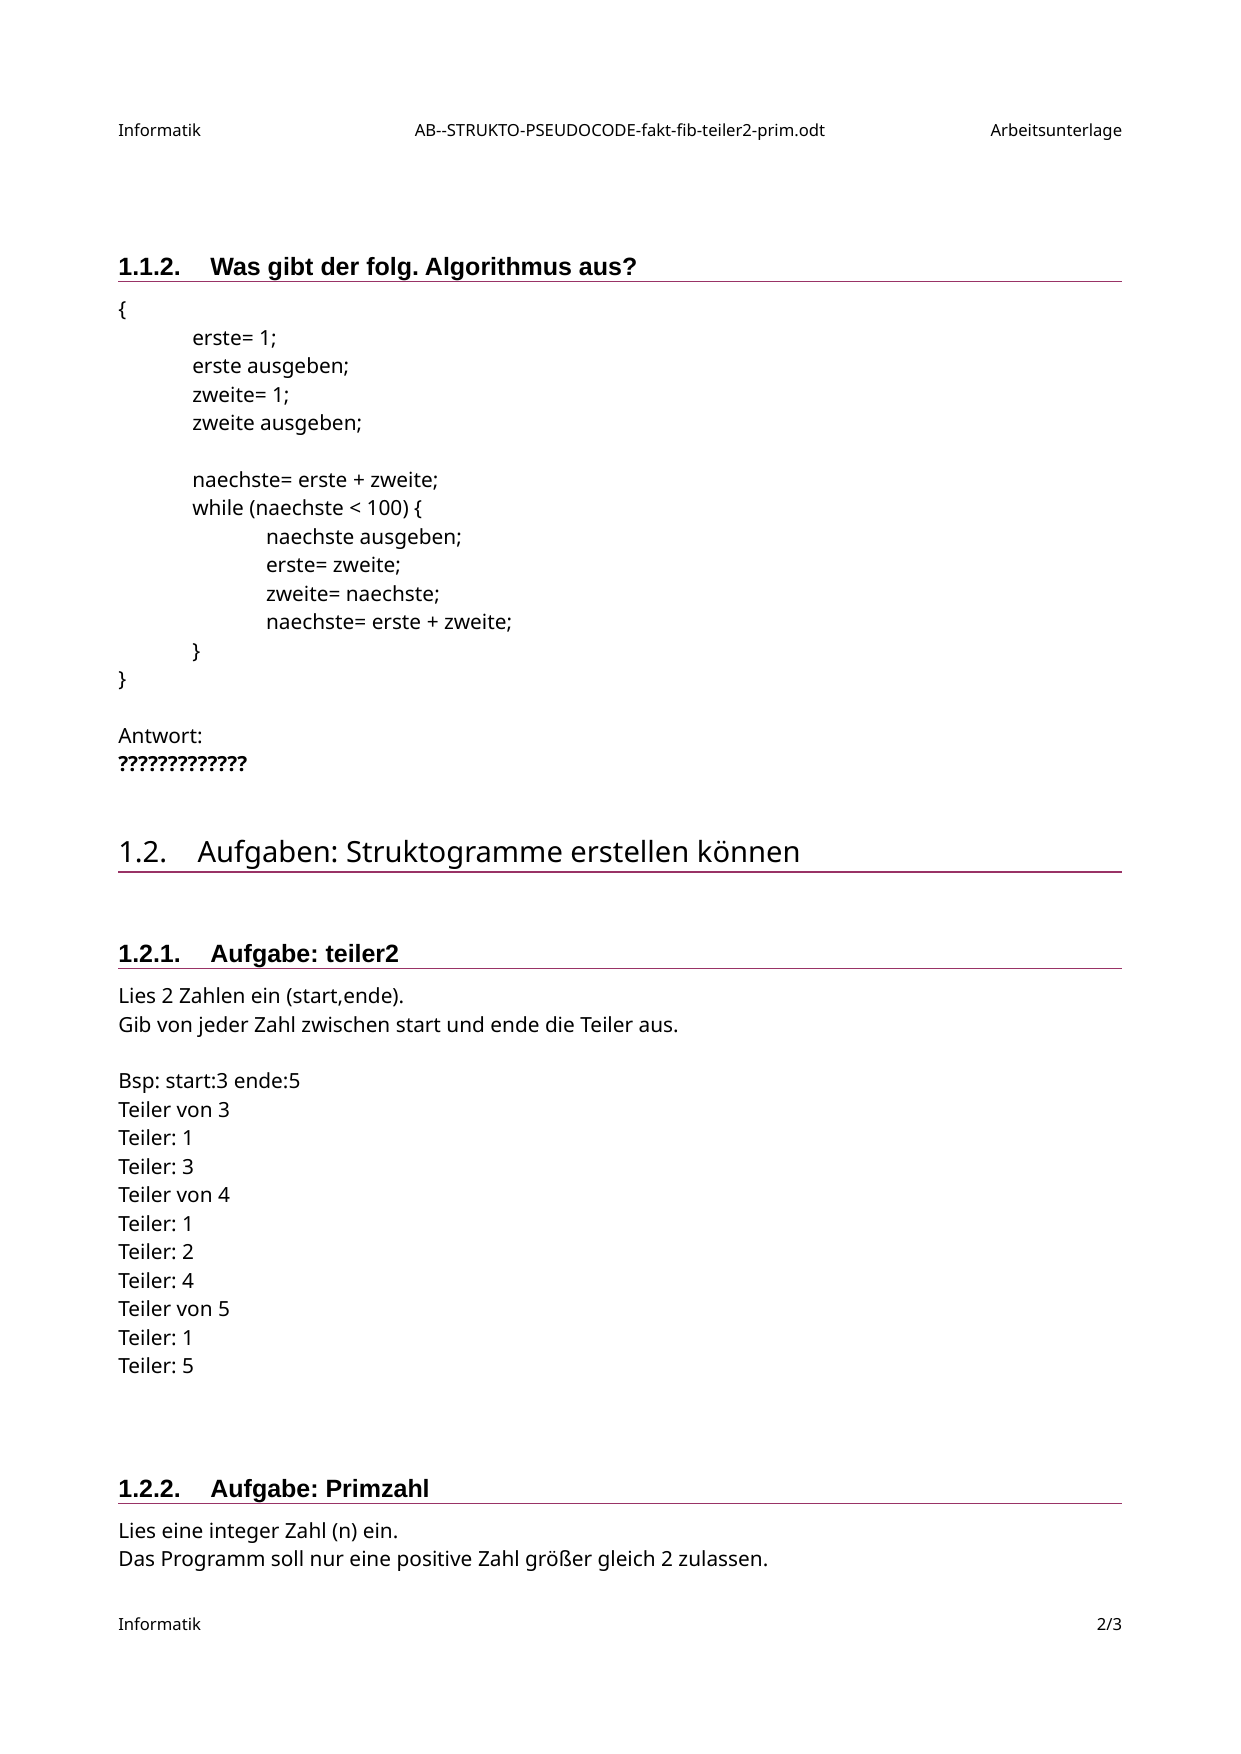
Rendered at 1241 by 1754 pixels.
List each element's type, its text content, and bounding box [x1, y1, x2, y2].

text Antwort: [118, 721, 1122, 749]
text zweite ausgeben; [118, 408, 1122, 437]
text Teiler: 1 [118, 1123, 1122, 1152]
text erste= 1; [118, 323, 1122, 351]
text naechste ausgeben; [118, 522, 1122, 550]
subtitle Aufgabe: Primzahl [118, 1474, 1122, 1503]
text zweite= naechste; [118, 579, 1122, 607]
text { [118, 294, 1122, 323]
text Lies 2 Zahlen ein (start,ende). [118, 981, 1122, 1010]
text ????????????? [118, 749, 1122, 778]
text Teiler: 5 [118, 1351, 1122, 1379]
text Lies eine integer Zahl (n) ein. [118, 1516, 1122, 1544]
subtitle Aufgaben: Struktogramme erstellen können [118, 831, 1122, 871]
subtitle Aufgabe: teiler2 [118, 939, 1122, 968]
text zweite= 1; [118, 380, 1122, 408]
text erste= zweite; [118, 550, 1122, 579]
text } [118, 636, 1122, 664]
text Teiler von 5 [118, 1294, 1122, 1323]
text Teiler: 2 [118, 1237, 1122, 1266]
text Teiler: 1 [118, 1323, 1122, 1351]
text } [118, 664, 1122, 693]
text Gib von jeder Zahl zwischen start und ende die Teiler aus. [118, 1010, 1122, 1038]
text Bsp: start:3 ende:5 [118, 1067, 1122, 1095]
text naechste= erste + zweite; [118, 465, 1122, 493]
text Teiler von 3 [118, 1095, 1122, 1123]
text while (naechste < 100) { [118, 493, 1122, 522]
text Teiler: 3 [118, 1152, 1122, 1180]
text naechste= erste + zweite; [118, 607, 1122, 636]
text Teiler: 1 [118, 1209, 1122, 1237]
text Das Programm soll nur eine positive Zahl größer gleich 2 zulassen. [118, 1544, 1122, 1573]
text Teiler von 4 [118, 1180, 1122, 1209]
text Teiler: 4 [118, 1266, 1122, 1294]
subtitle Was gibt der folg. Algorithmus aus? [118, 252, 1122, 281]
text erste ausgeben; [118, 351, 1122, 380]
